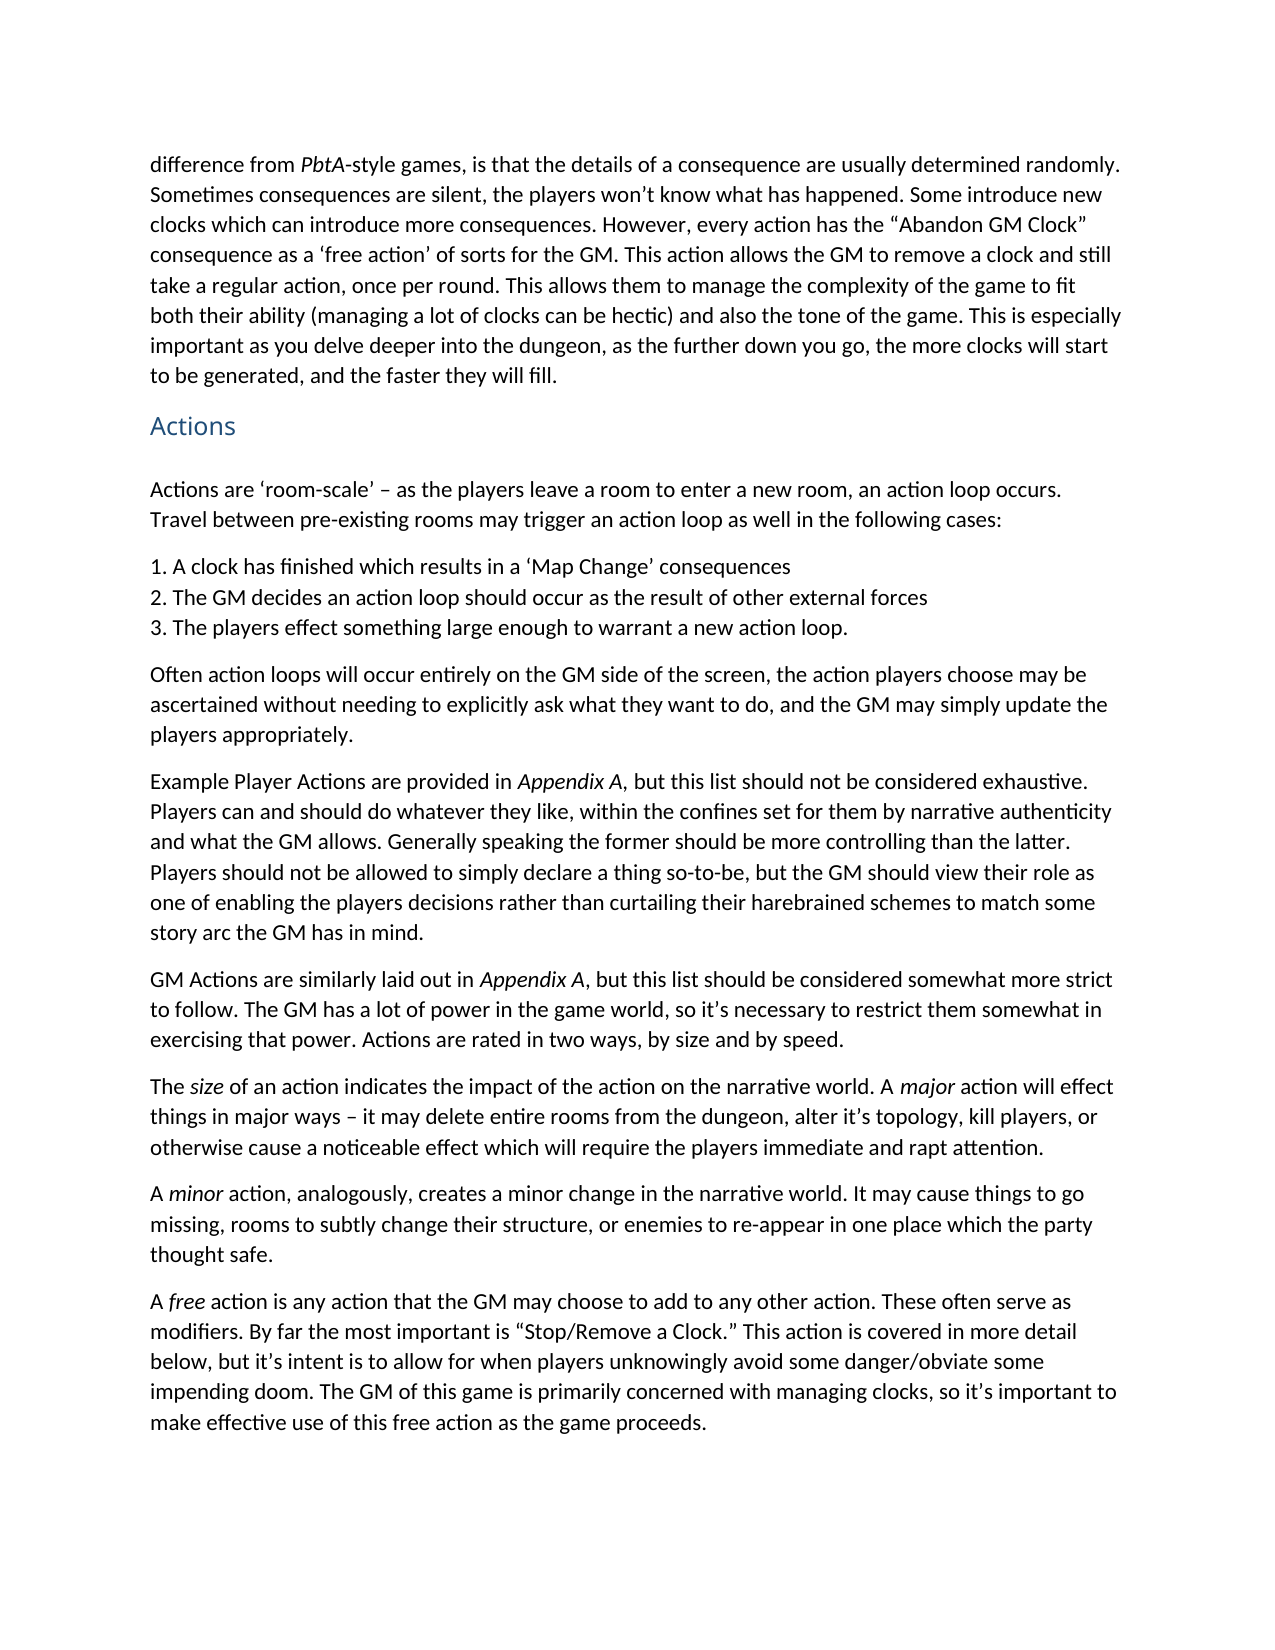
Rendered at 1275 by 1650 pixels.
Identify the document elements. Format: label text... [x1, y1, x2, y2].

text GM Actions are similarly laid out in Appendix A, but this list should be considered somewhat more strict to follow. The GM has a lot of power in the game world, so it’s necessary to restrict them somewhat in exercising that power. Actions are rated in two ways, by size and by speed. [150, 965, 1125, 1053]
text difference from PbtA-style games, is that the details of a consequence are usually determined randomly. Sometimes consequences are silent, the players won’t know what has happened. Some introduce new clocks which can introduce more consequences. However, every action has the “Abandon GM Clock” consequence as a ‘free action’ of sorts for the GM. This action allows the GM to remove a clock and still take a regular action, once per round. This allows them to manage the complexity of the game to fit both their ability (managing a lot of clocks can be hectic) and also the tone of the game. This is especially important as you delve deeper into the dungeon, as the further down you go, the more clocks will start to be generated, and the faster they will fill. [150, 150, 1125, 389]
text A minor action, analogously, creates a minor change in the narrative world. It may cause things to go missing, rooms to subtly change their structure, or enemies to re-appear in one place which the party thought safe. [150, 1179, 1125, 1268]
text Often action loops will occur entirely on the GM side of the screen, the action players choose may be ascertained without needing to explicitly ask what they want to do, and the GM may simply update the players appropriately. [150, 660, 1125, 748]
text 1. A clock has finished which results in a ‘Map Change’ consequences 2. The GM decides an action loop should occur as the result of other external forces 3. The players effect something large enough to warrant a new action loop. [150, 552, 1125, 641]
text The size of an action indicates the impact of the action on the narrative world. A major action will effect things in major ways – it may delete entire rooms from the dungeon, alter it’s topology, kill players, or otherwise cause a noticeable effect which will require the players immediate and rapt attention. [150, 1072, 1125, 1161]
subtitle Actions [150, 408, 1125, 442]
text Example Player Actions are provided in Appendix A, but this list should not be considered exhaustive. Players can and should do whatever they like, within the confines set for them by narrative authenticity and what the GM allows. Generally speaking the former should be more controlling than the latter. Players should not be allowed to simply declare a thing so-to-be, but the GM should view their role as one of enabling the players decisions rather than curtailing their harebrained schemes to match some story arc the GM has in mind. [150, 767, 1125, 946]
text Actions are ‘room-scale’ – as the players leave a room to enter a new room, an action loop occurs. Travel between pre-existing rooms may trigger an action loop as well in the following cases: [150, 445, 1125, 533]
text A free action is any action that the GM may choose to add to any other action. These often serve as modifiers. By far the most important is “Stop/Remove a Clock.” This action is covered in more detail below, but it’s intent is to allow for when players unknowingly avoid some danger/obviate some impending doom. The GM of this game is primarily concerned with managing clocks, so it’s important to make effective use of this free action as the game proceeds. [150, 1287, 1125, 1436]
